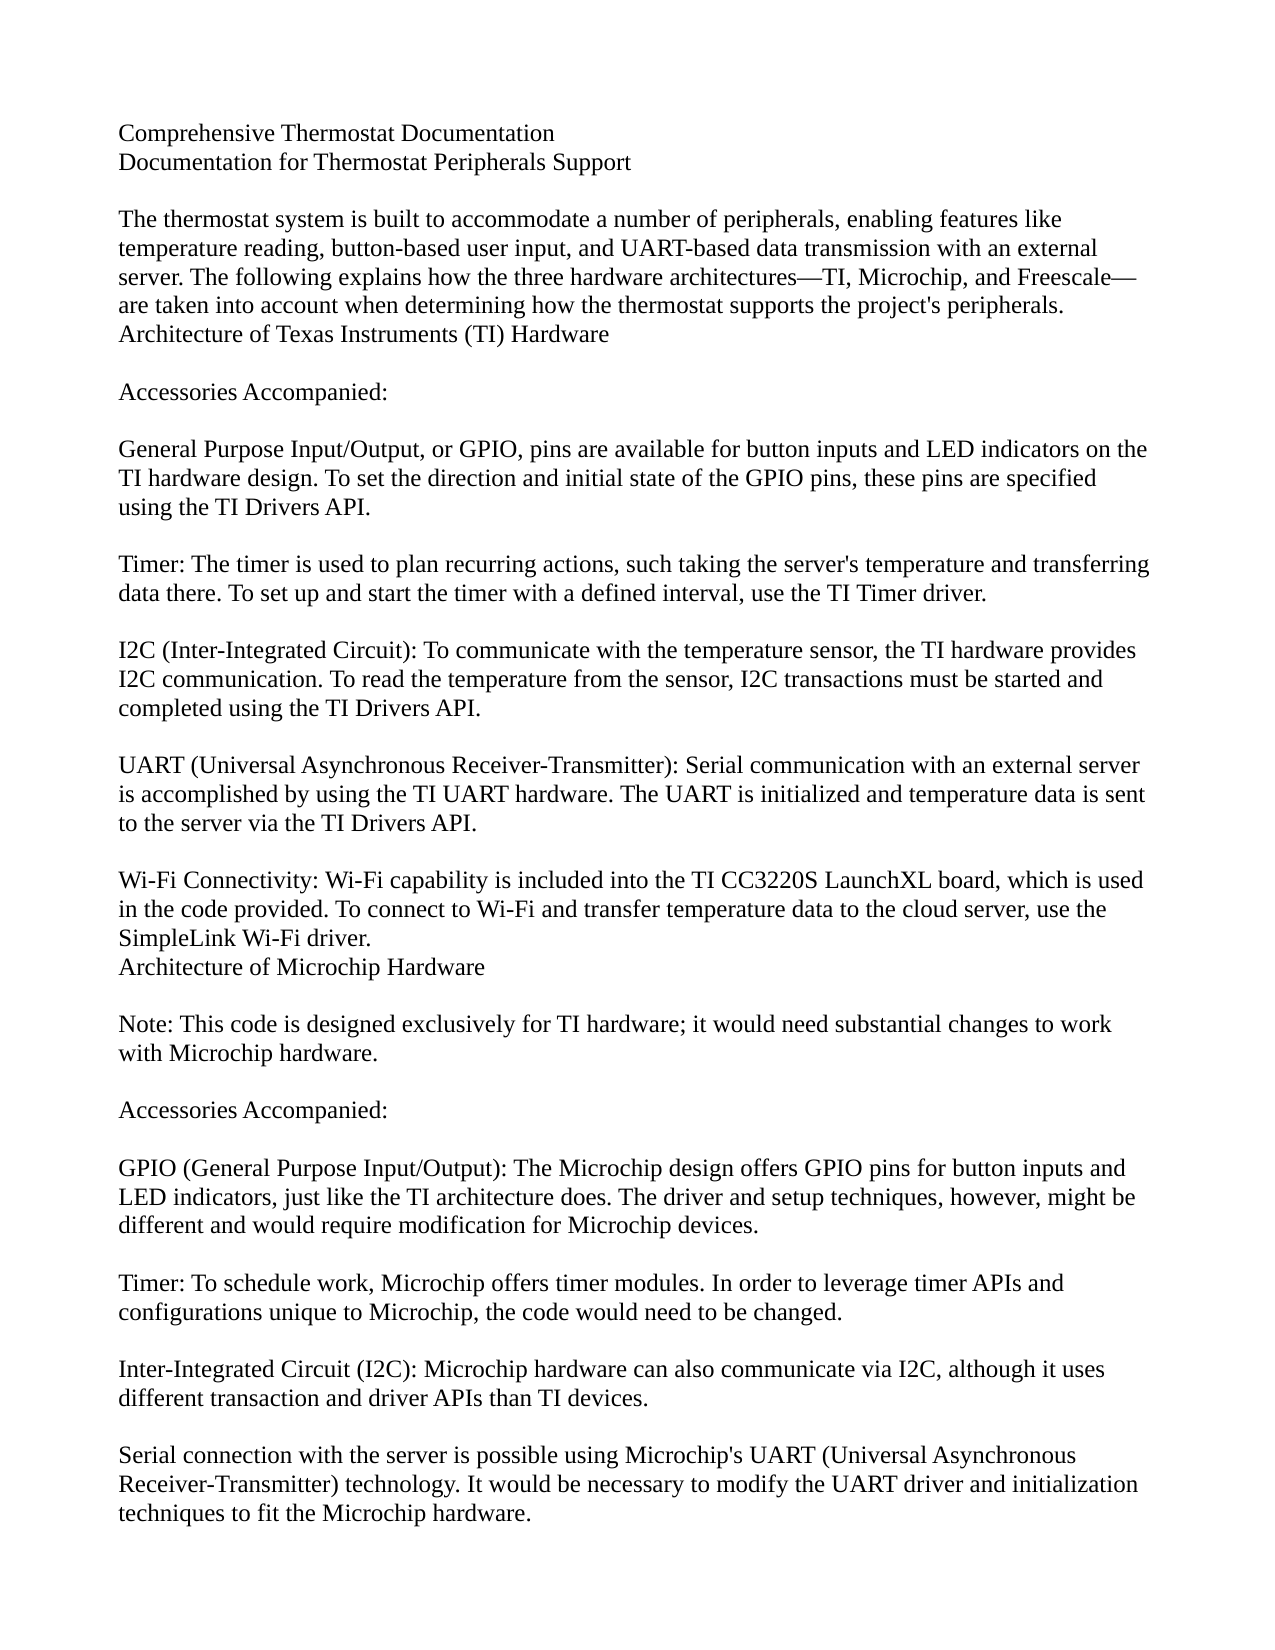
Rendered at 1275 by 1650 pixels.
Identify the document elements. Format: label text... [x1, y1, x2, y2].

text The thermostat system is built to accommodate a number of peripherals, enabling features like temperature reading, button-based user input, and UART-based data transmission with an external server. The following explains how the three hardware architectures—TI, Microchip, and Freescale—are taken into account when determining how the thermostat supports the project's peripherals. [118, 204, 1157, 319]
text Timer: The timer is used to plan recurring actions, such taking the server's temperature and transferring data there. To set up and start the timer with a defined interval, use the TI Timer driver. [118, 549, 1157, 607]
text Accessories Accompanied: [118, 1096, 1157, 1124]
text Wi-Fi Connectivity: Wi-Fi capability is included into the TI CC3220S LaunchXL board, which is used in the code provided. To connect to Wi-Fi and transfer temperature data to the cloud server, use the SimpleLink Wi-Fi driver. [118, 866, 1157, 952]
text Architecture of Texas Instruments (TI) Hardware [118, 319, 1157, 348]
text General Purpose Input/Output, or GPIO, pins are available for button inputs and LED indicators on the TI hardware design. To set the direction and initial state of the GPIO pins, these pins are specified using the TI Drivers API. [118, 434, 1157, 521]
text Accessories Accompanied: [118, 377, 1157, 406]
text Comprehensive Thermostat Documentation [118, 118, 1157, 147]
text Documentation for Thermostat Peripherals Support [118, 147, 1157, 176]
text Note: This code is designed exclusively for TI hardware; it would need substantial changes to work with Microchip hardware. [118, 1009, 1157, 1067]
text GPIO (General Purpose Input/Output): The Microchip design offers GPIO pins for button inputs and LED indicators, just like the TI architecture does. The driver and setup techniques, however, might be different and would require modification for Microchip devices. [118, 1153, 1157, 1239]
text UART (Universal Asynchronous Receiver-Transmitter): Serial communication with an external server is accomplished by using the TI UART hardware. The UART is initialized and temperature data is sent to the server via the TI Drivers API. [118, 751, 1157, 837]
text Serial connection with the server is possible using Microchip's UART (Universal Asynchronous Receiver-Transmitter) technology. It would be necessary to modify the UART driver and initialization techniques to fit the Microchip hardware. [118, 1441, 1157, 1527]
text Timer: To schedule work, Microchip offers timer modules. In order to leverage timer APIs and configurations unique to Microchip, the code would need to be changed. [118, 1268, 1157, 1326]
text Inter-Integrated Circuit (I2C): Microchip hardware can also communicate via I2C, although it uses different transaction and driver APIs than TI devices. [118, 1354, 1157, 1412]
text I2C (Inter-Integrated Circuit): To communicate with the temperature sensor, the TI hardware provides I2C communication. To read the temperature from the sensor, I2C transactions must be started and completed using the TI Drivers API. [118, 636, 1157, 722]
text Architecture of Microchip Hardware [118, 952, 1157, 981]
